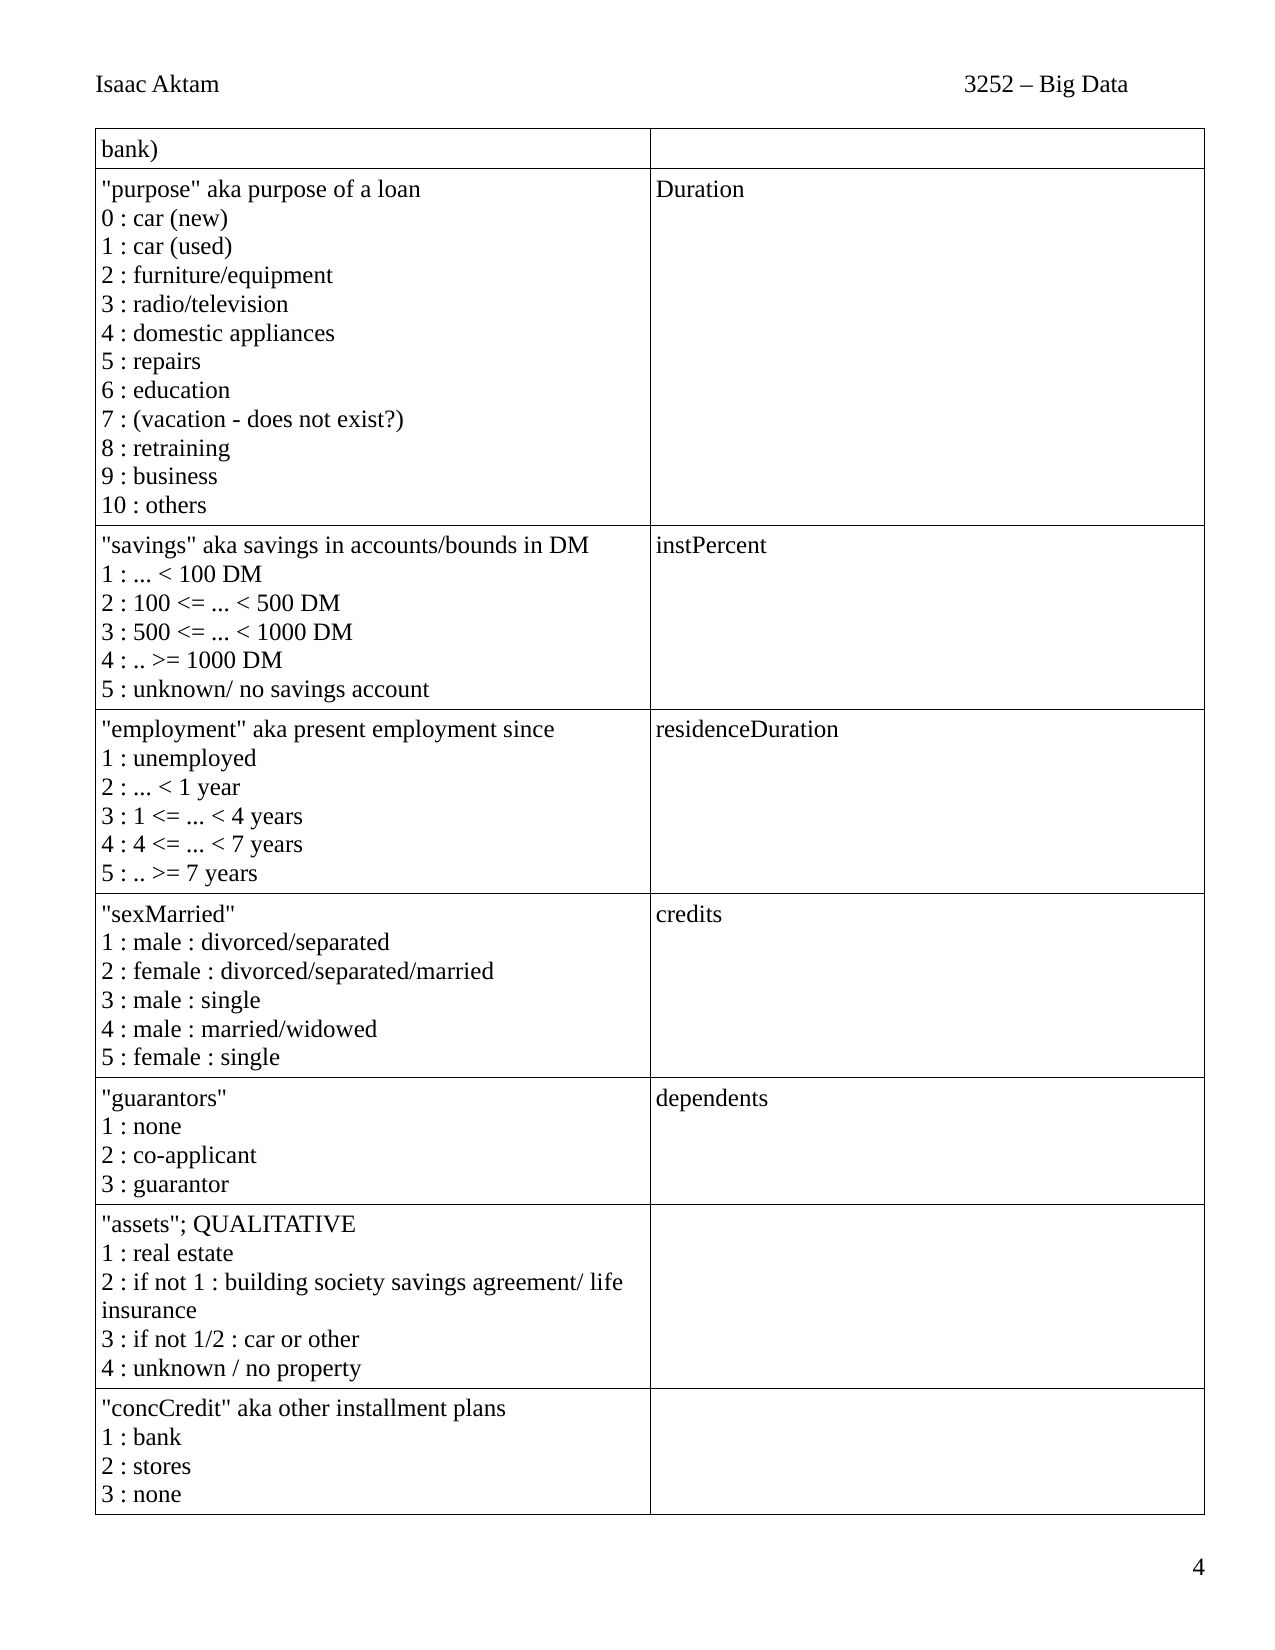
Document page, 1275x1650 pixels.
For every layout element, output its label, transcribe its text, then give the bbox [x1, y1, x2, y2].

table_cell "assets"; QUALITATIVE 1 : real estate 2 : if not 1 : building society savings agreement/ life insurance 3 : if not 1/2 : car or other 4 : unknown / no property [96, 1205, 650, 1387]
table_cell Duration [651, 169, 1204, 525]
table_cell "sexMarried" 1 : male : divorced/separated 2 : female : divorced/separated/married 3 : male : single 4 : male : married/widowed 5 : female : single [96, 894, 650, 1077]
table_cell [651, 129, 1204, 168]
table_cell "purpose" aka purpose of a loan 0 : car (new) 1 : car (used) 2 : furniture/equipment 3 : radio/television 4 : domestic appliances 5 : repairs 6 : education 7 : (vacation - does not exist?) 8 : retraining 9 : business 10 : others [96, 169, 650, 525]
table_cell dependents [651, 1078, 1204, 1203]
table_cell "savings" aka savings in accounts/bounds in DM 1 : ... < 100 DM 2 : 100 <= ... < 500 DM 3 : 500 <= ... < 1000 DM 4 : .. >= 1000 DM 5 : unknown/ no savings account [96, 526, 650, 709]
table_cell "concCredit" aka other installment plans 1 : bank 2 : stores 3 : none [96, 1389, 650, 1514]
table_cell "employment" aka present employment since 1 : unemployed 2 : ... < 1 year 3 : 1 <= ... < 4 years 4 : 4 <= ... < 7 years 5 : .. >= 7 years [96, 710, 650, 893]
table_cell [651, 1205, 1204, 1387]
table_cell [651, 1389, 1204, 1514]
table_cell credits [651, 894, 1204, 1077]
table_cell bank) [96, 129, 650, 168]
table_cell "guarantors" 1 : none 2 : co-applicant 3 : guarantor [96, 1078, 650, 1203]
table_cell residenceDuration [651, 710, 1204, 893]
table_cell instPercent [651, 526, 1204, 709]
